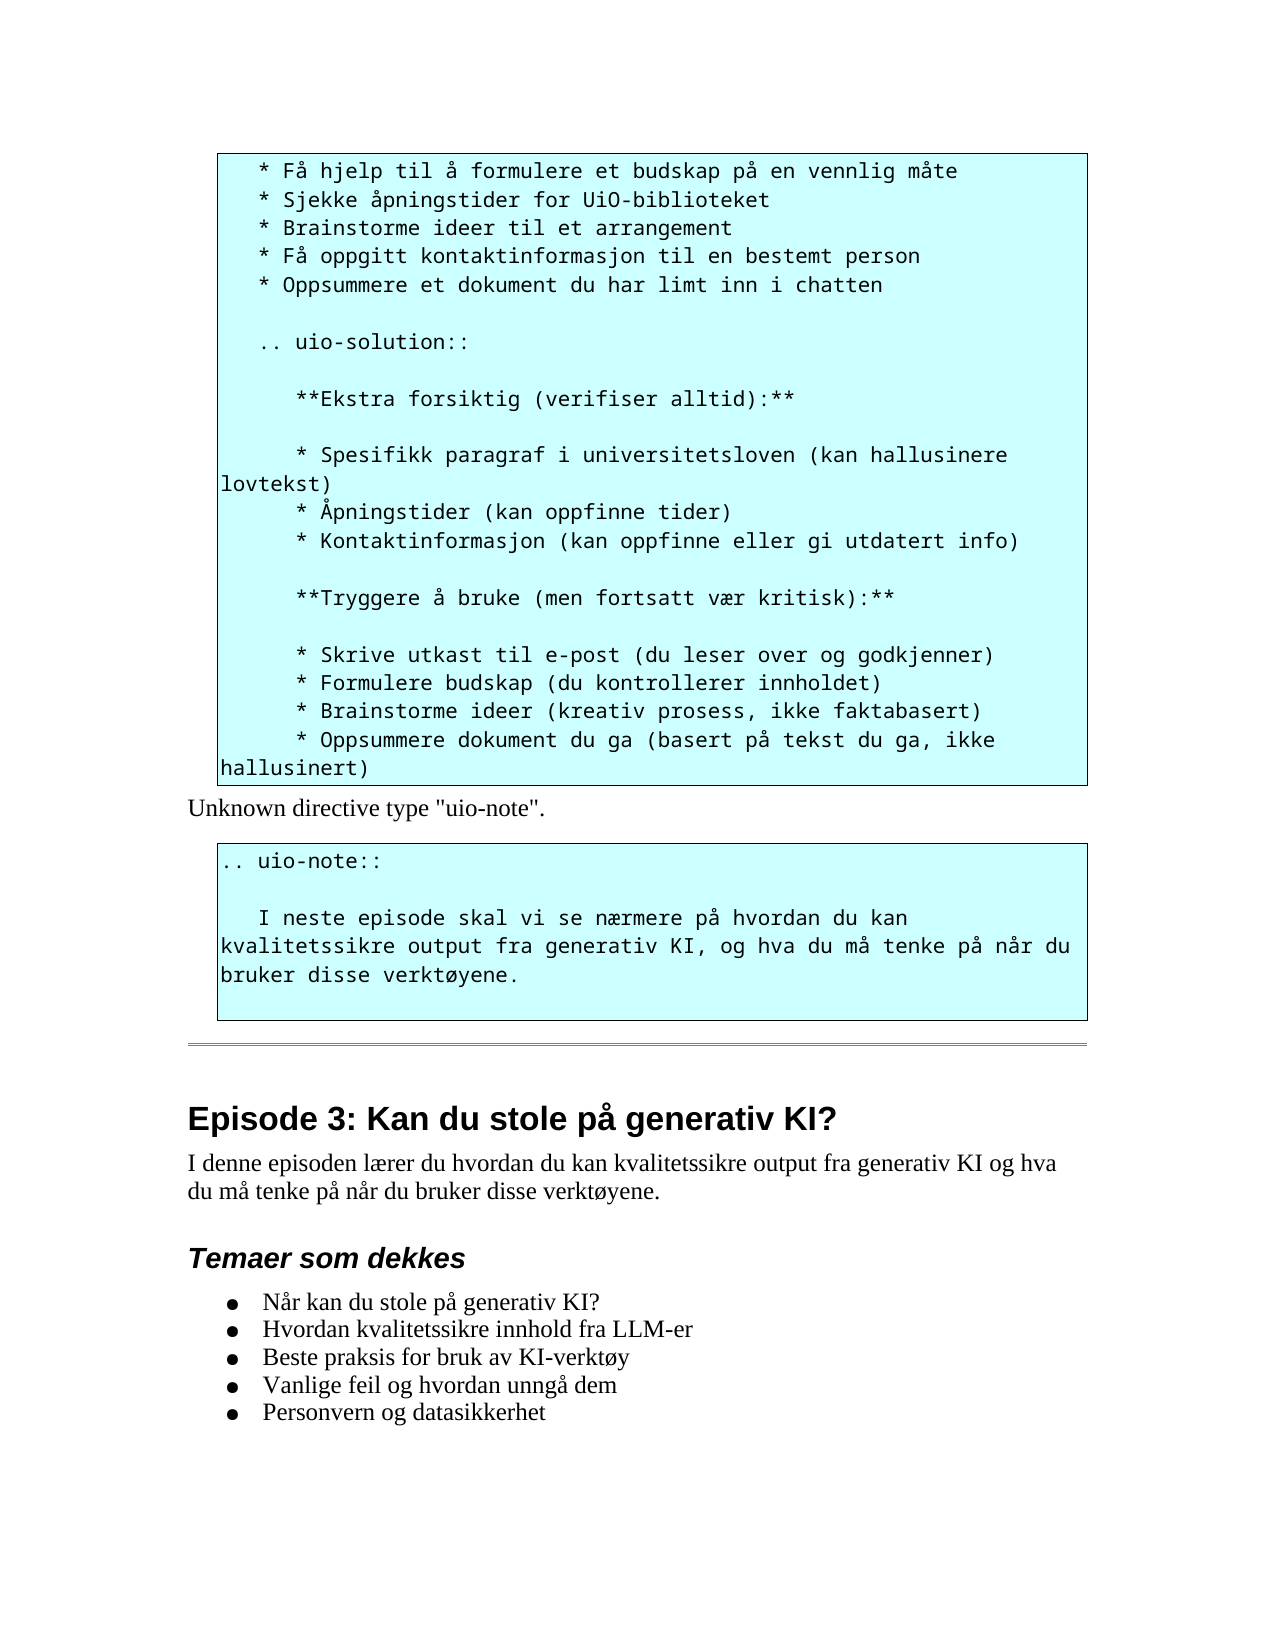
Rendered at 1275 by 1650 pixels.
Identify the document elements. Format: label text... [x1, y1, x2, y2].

text I denne episoden lærer du hvordan du kan kvalitetssikre output fra generativ KI og hva du må tenke på når du bruker disse verktøyene. [187, 1149, 1087, 1205]
text * Få hjelp til å formulere et budskap på en vennlig måte * Sjekke åpningstider for UiO-biblioteket * Brainstorme ideer til et arrangement * Få oppgitt kontaktinformasjon til en bestemt person * Oppsummere et dokument du har limt inn i chatten .. uio-solution:: **Ekstra forsiktig (verifiser alltid):** * Spesifikk paragraf i universitetsloven (kan hallusinere lovtekst) * Åpningstider (kan oppfinne tider) * Kontaktinformasjon (kan oppfinne eller gi utdatert info) **Tryggere å bruke (men fortsatt vær kritisk):** * Skrive utkast til e-post (du leser over og godkjenner) * Formulere budskap (du kontrollerer innholdet) * Brainstorme ideer (kreativ prosess, ikke faktabasert) * Oppsummere dokument du ga (basert på tekst du ga, ikke hallusinert) [218, 154, 1087, 785]
text .. uio-note:: I neste episode skal vi se nærmere på hvordan du kan kvalitetssikre output fra generativ KI, og hva du må tenke på når du bruker disse verktøyene. [218, 844, 1087, 1020]
list Vanlige feil og hvordan unngå dem [225, 1371, 1087, 1398]
subtitle Episode 3: Kan du stole på generativ KI? [187, 1099, 1087, 1137]
list Hvordan kvalitetssikre innhold fra LLM-er [225, 1315, 1087, 1343]
text Unknown directive type "uio-note". [187, 794, 1087, 822]
subtitle Temaer som dekkes [187, 1242, 1087, 1275]
list Når kan du stole på generativ KI? [225, 1288, 1087, 1315]
list Personvern og datasikkerhet [225, 1398, 1087, 1426]
list Beste praksis for bruk av KI-verktøy [225, 1343, 1087, 1371]
